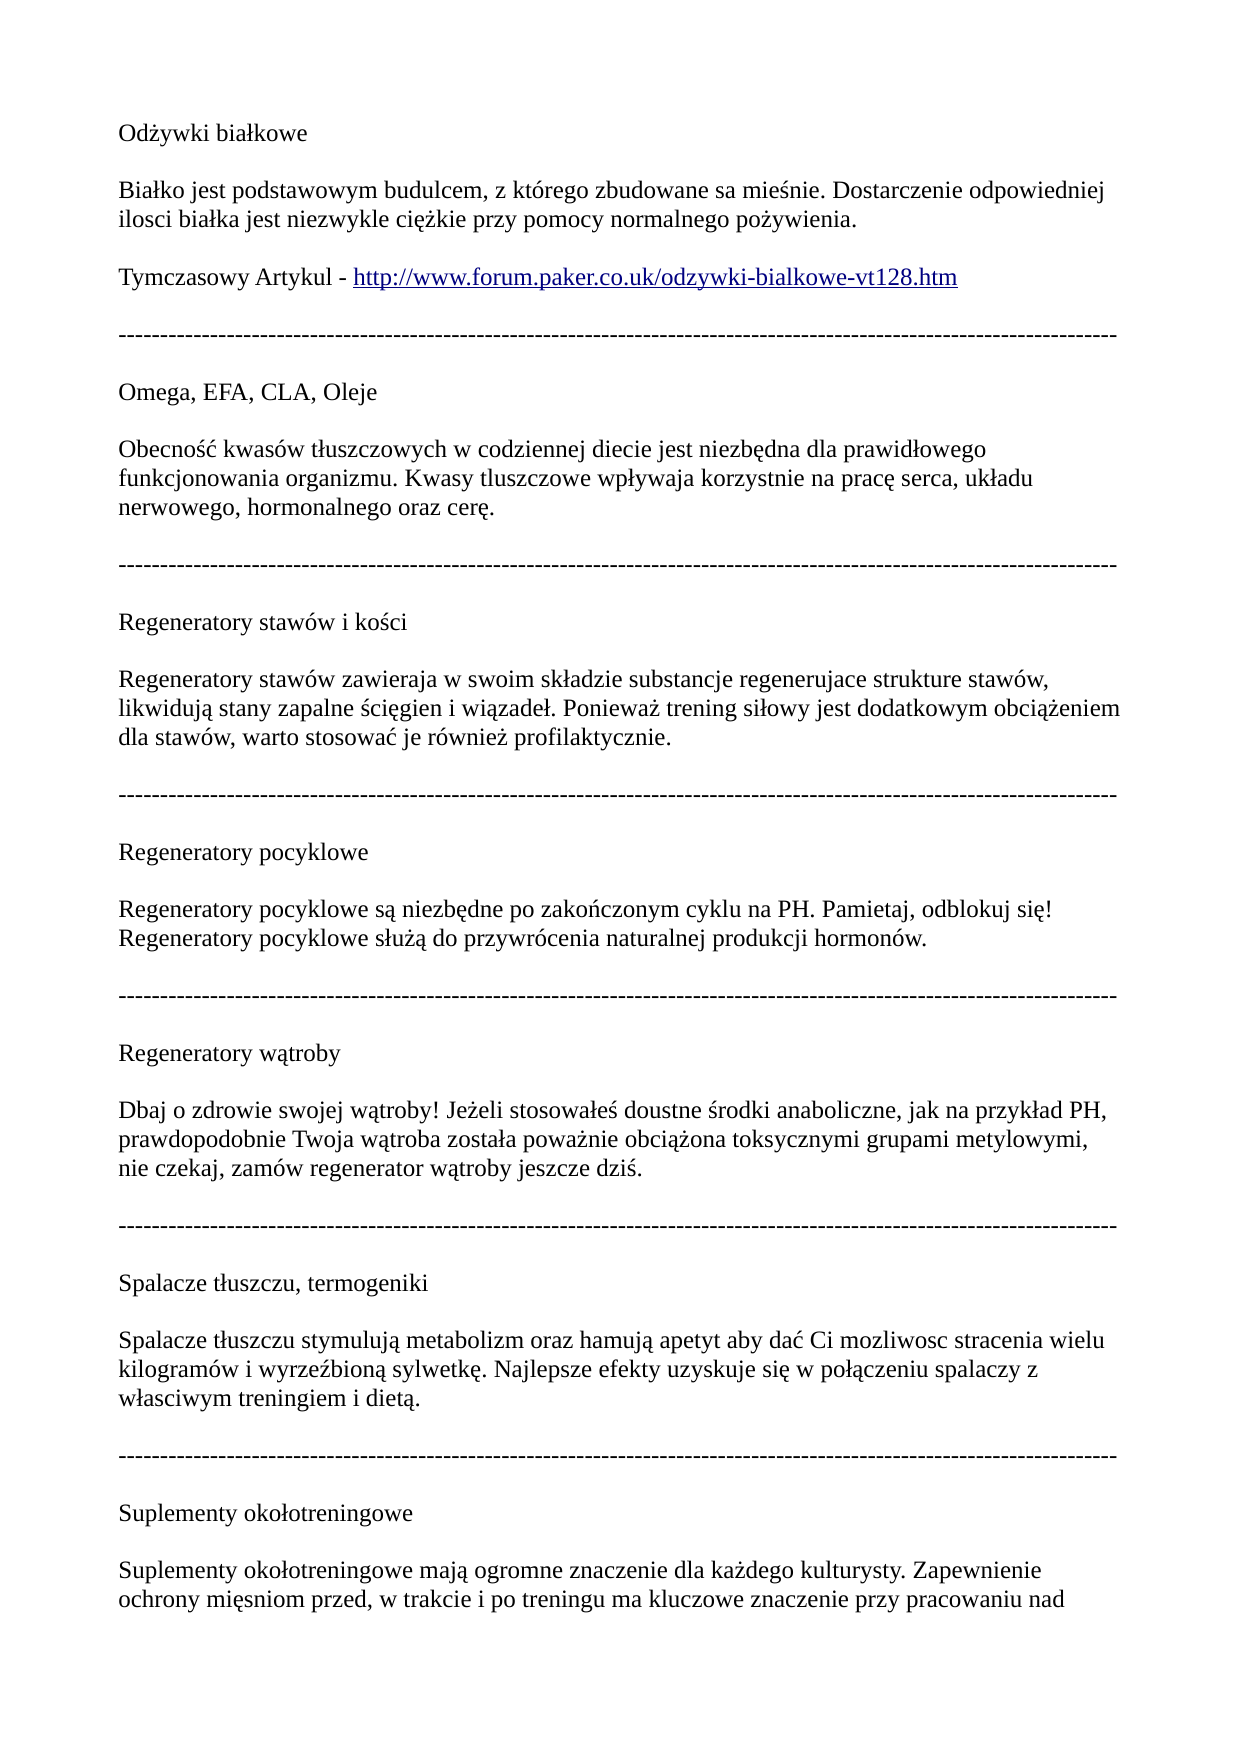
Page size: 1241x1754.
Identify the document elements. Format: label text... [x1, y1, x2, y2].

text Omega, EFA, CLA, Oleje Obecność kwasów tłuszczowych w codziennej diecie jest niezbędna dla prawidłowego funkcjonowania organizmu. Kwasy tluszczowe wpływaja korzystnie na pracę serca, układu nerwowego, hormonalnego oraz cerę. ------------------------------------------------------------------------------------------------------------------------ Regeneratory stawów i kości Regeneratory stawów zawieraja w swoim składzie substancje regenerujace strukture stawów, likwidują stany zapalne ścięgien i wiązadeł. Ponieważ trening siłowy jest dodatkowym obciążeniem dla stawów, warto stosować je również profilaktycznie. ------------------------------------------------------------------------------------------------------------------------ Regeneratory pocyklowe Regeneratory pocyklowe są niezbędne po zakończonym cyklu na PH. Pamietaj, odblokuj się! Regeneratory pocyklowe służą do przywrócenia naturalnej produkcji hormonów. ------------------------------------------------------------------------------------------------------------------------ Regeneratory wątroby Dbaj o zdrowie swojej wątroby! Jeżeli stosowałeś doustne środki anaboliczne, jak na przykład PH, prawdopodobnie Twoja wątroba została poważnie obciążona toksycznymi grupami metylowymi, nie czekaj, zamów regenerator wątroby jeszcze dziś. ------------------------------------------------------------------------------------------------------------------------ Spalacze tłuszczu, termogeniki Spalacze tłuszczu stymulują metabolizm oraz hamują apetyt aby dać Ci mozliwosc stracenia wielu kilogramów i wyrzeźbioną sylwetkę. Najlepsze efekty uzyskuje się w połączeniu spalaczy z własciwym treningiem i dietą. ------------------------------------------------------------------------------------------------------------------------ Suplementy okołotreningowe Suplementy okołotreningowe mają ogromne znaczenie dla każdego kulturysty. Zapewnienie ochrony mięsniom przed, w trakcie i po treningu ma kluczowe znaczenie przy pracowaniu nad [118, 348, 1122, 1613]
text Odżywki białkowe Białko jest podstawowym budulcem, z którego zbudowane sa mieśnie. Dostarczenie odpowiedniej ilosci białka jest niezwykle ciężkie przy pomocy normalnego pożywienia. Tymczasowy Artykul - http://www.forum.paker.co.uk/odzywki-bialkowe-vt128.htm ------------------------------------------------------------------------------------------------------------------------ [118, 118, 1122, 348]
